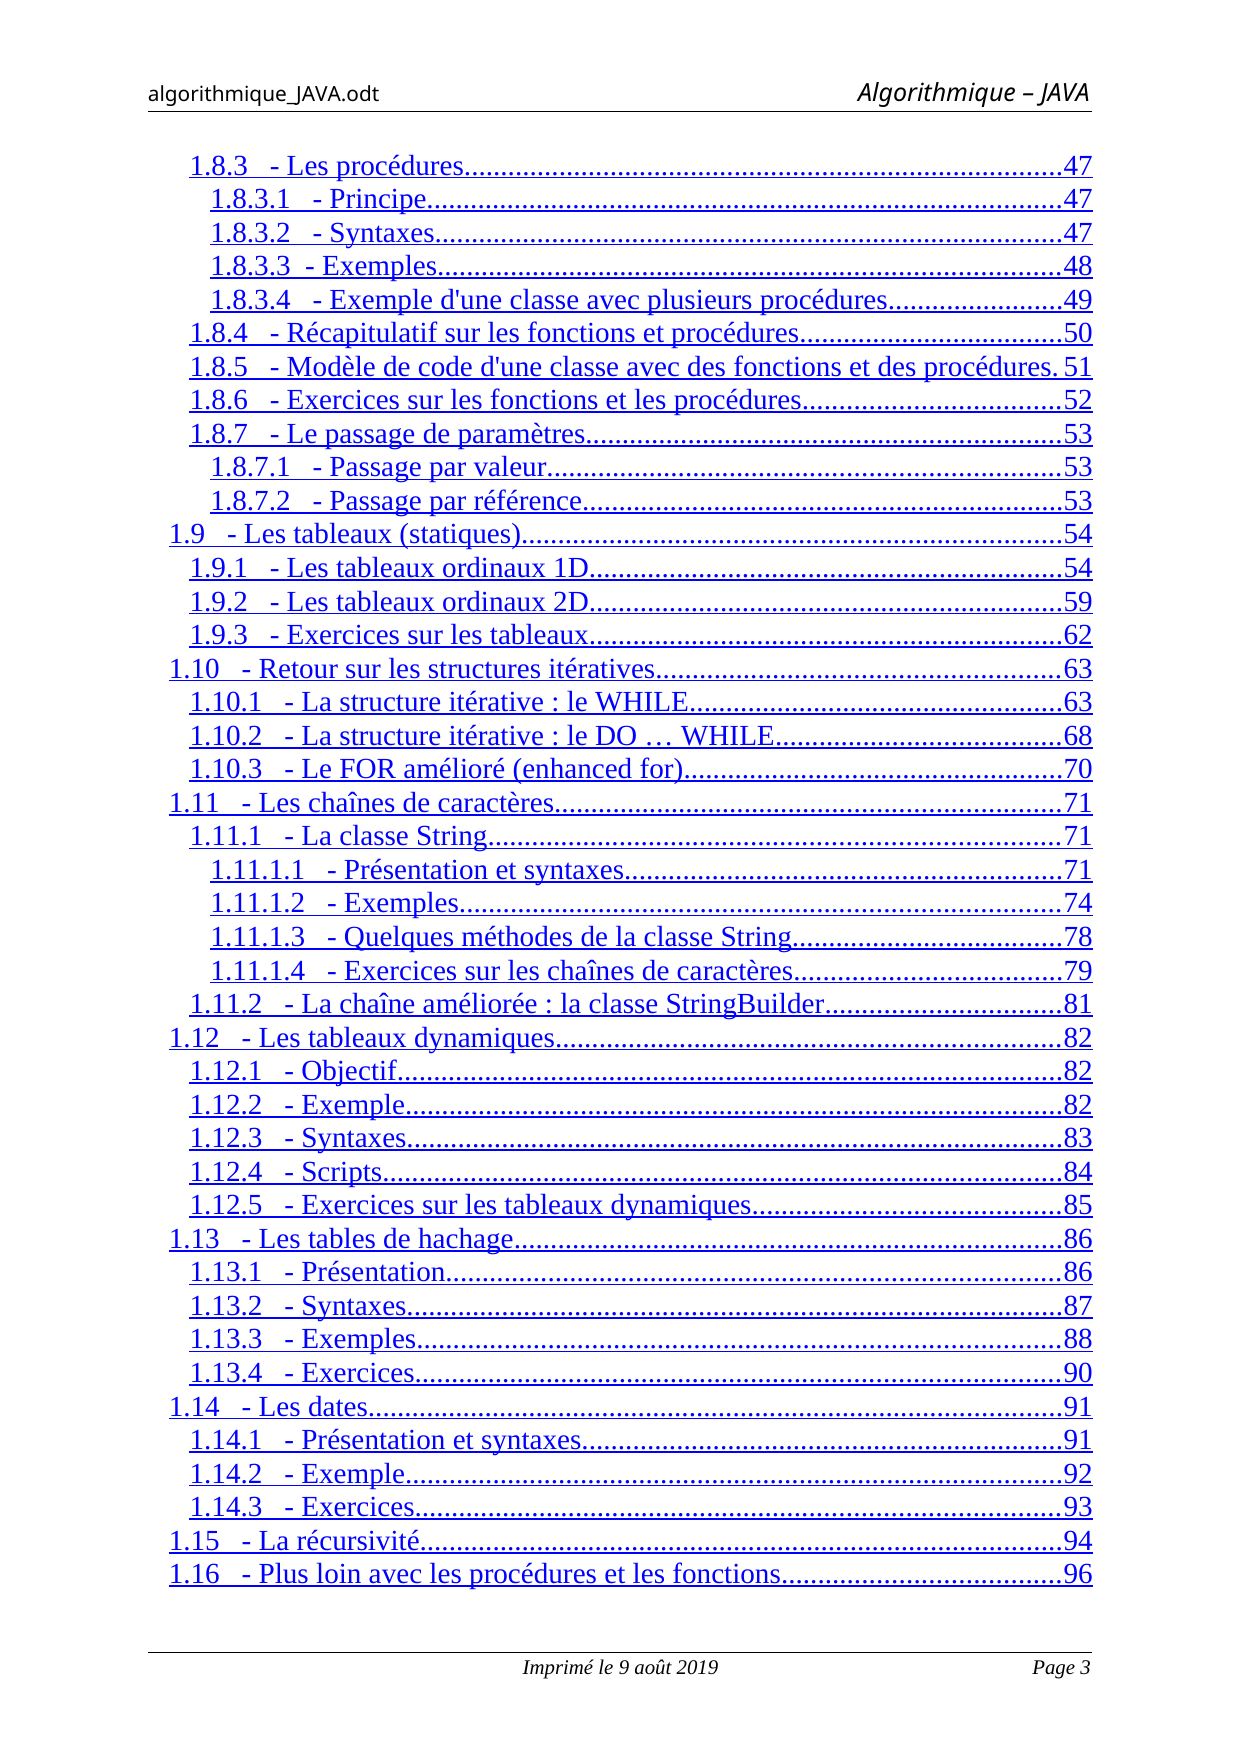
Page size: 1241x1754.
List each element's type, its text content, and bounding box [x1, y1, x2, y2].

text 1.8.3.1 - Principe 47 [210, 181, 1092, 210]
text 1.12.2 - Exemple 82 [189, 1087, 1092, 1116]
text 1.10.3 - Le FOR amélioré (enhanced for) 70 [189, 751, 1092, 780]
text 1.8.6 - Exercices sur les fonctions et les procédures 52 [189, 382, 1092, 411]
text 1.9.1 - Les tableaux ordinaux 1D 54 [189, 550, 1092, 579]
text 1.12.1 - Objectif 82 [189, 1053, 1092, 1082]
text 1.13 - Les tables de hachage 86 [168, 1221, 1092, 1250]
text 1.11.1.3 - Quelques méthodes de la classe String 78 [210, 919, 1092, 948]
text 1.11 - Les chaînes de caractères 71 [168, 785, 1092, 814]
text 1.13.3 - Exemples 88 [189, 1322, 1092, 1351]
text 1.8.7.1 - Passage par valeur 53 [210, 449, 1092, 479]
text 1.10 - Retour sur les structures itératives 63 [168, 651, 1092, 680]
text 1.10.2 - La structure itérative : le DO … WHILE 68 [189, 718, 1092, 747]
text 1.11.1.2 - Exemples 74 [210, 886, 1092, 915]
text 1.11.1.4 - Exercices sur les chaînes de caractères 79 [210, 953, 1092, 982]
text 1.8.3.3 - Exemples 48 [210, 248, 1092, 277]
text 1.14 - Les dates 91 [168, 1389, 1092, 1418]
text 1.9 - Les tableaux (statiques) 54 [168, 517, 1092, 546]
text 1.8.7 - Le passage de paramètres 53 [189, 416, 1092, 445]
text 1.12 - Les tableaux dynamiques 82 [168, 1020, 1092, 1049]
text 1.8.5 - Modèle de code d'une classe avec des fonctions et des procédures 51 [189, 349, 1092, 378]
text 1.16 - Plus loin avec les procédures et les fonctions 96 [168, 1556, 1092, 1585]
text 1.8.4 - Récapitulatif sur les fonctions et procédures 50 [189, 315, 1092, 344]
text 1.15 - La récursivité 94 [168, 1523, 1092, 1552]
text 1.13.4 - Exercices 90 [189, 1355, 1092, 1384]
text 1.12.4 - Scripts 84 [189, 1154, 1092, 1183]
text [168, 1586, 1092, 1590]
text 1.9.3 - Exercices sur les tableaux 62 [189, 617, 1092, 646]
text 1.13.2 - Syntaxes 87 [189, 1288, 1092, 1317]
text 1.8.7.2 - Passage par référence 53 [210, 483, 1092, 512]
text 1.8.3.4 - Exemple d'une classe avec plusieurs procédures 49 [210, 282, 1092, 311]
text 1.8.3 - Les procédures 47 [189, 148, 1092, 177]
text 1.14.2 - Exemple 92 [189, 1456, 1092, 1485]
text 1.12.3 - Syntaxes 83 [189, 1120, 1092, 1149]
text 1.12.5 - Exercices sur les tableaux dynamiques 85 [189, 1187, 1092, 1216]
text 1.11.1.1 - Présentation et syntaxes 71 [210, 852, 1092, 881]
text 1.8.3.2 - Syntaxes 47 [210, 215, 1092, 244]
text 1.11.2 - La chaîne améliorée : la classe StringBuilder 81 [189, 986, 1092, 1015]
text 1.14.3 - Exercices 93 [189, 1489, 1092, 1518]
text 1.11.1 - La classe String 71 [189, 818, 1092, 848]
text 1.14.1 - Présentation et syntaxes 91 [189, 1422, 1092, 1451]
text 1.10.1 - La structure itérative : le WHILE 63 [189, 684, 1092, 713]
text 1.13.1 - Présentation 86 [189, 1254, 1092, 1284]
text 1.9.2 - Les tableaux ordinaux 2D 59 [189, 584, 1092, 613]
